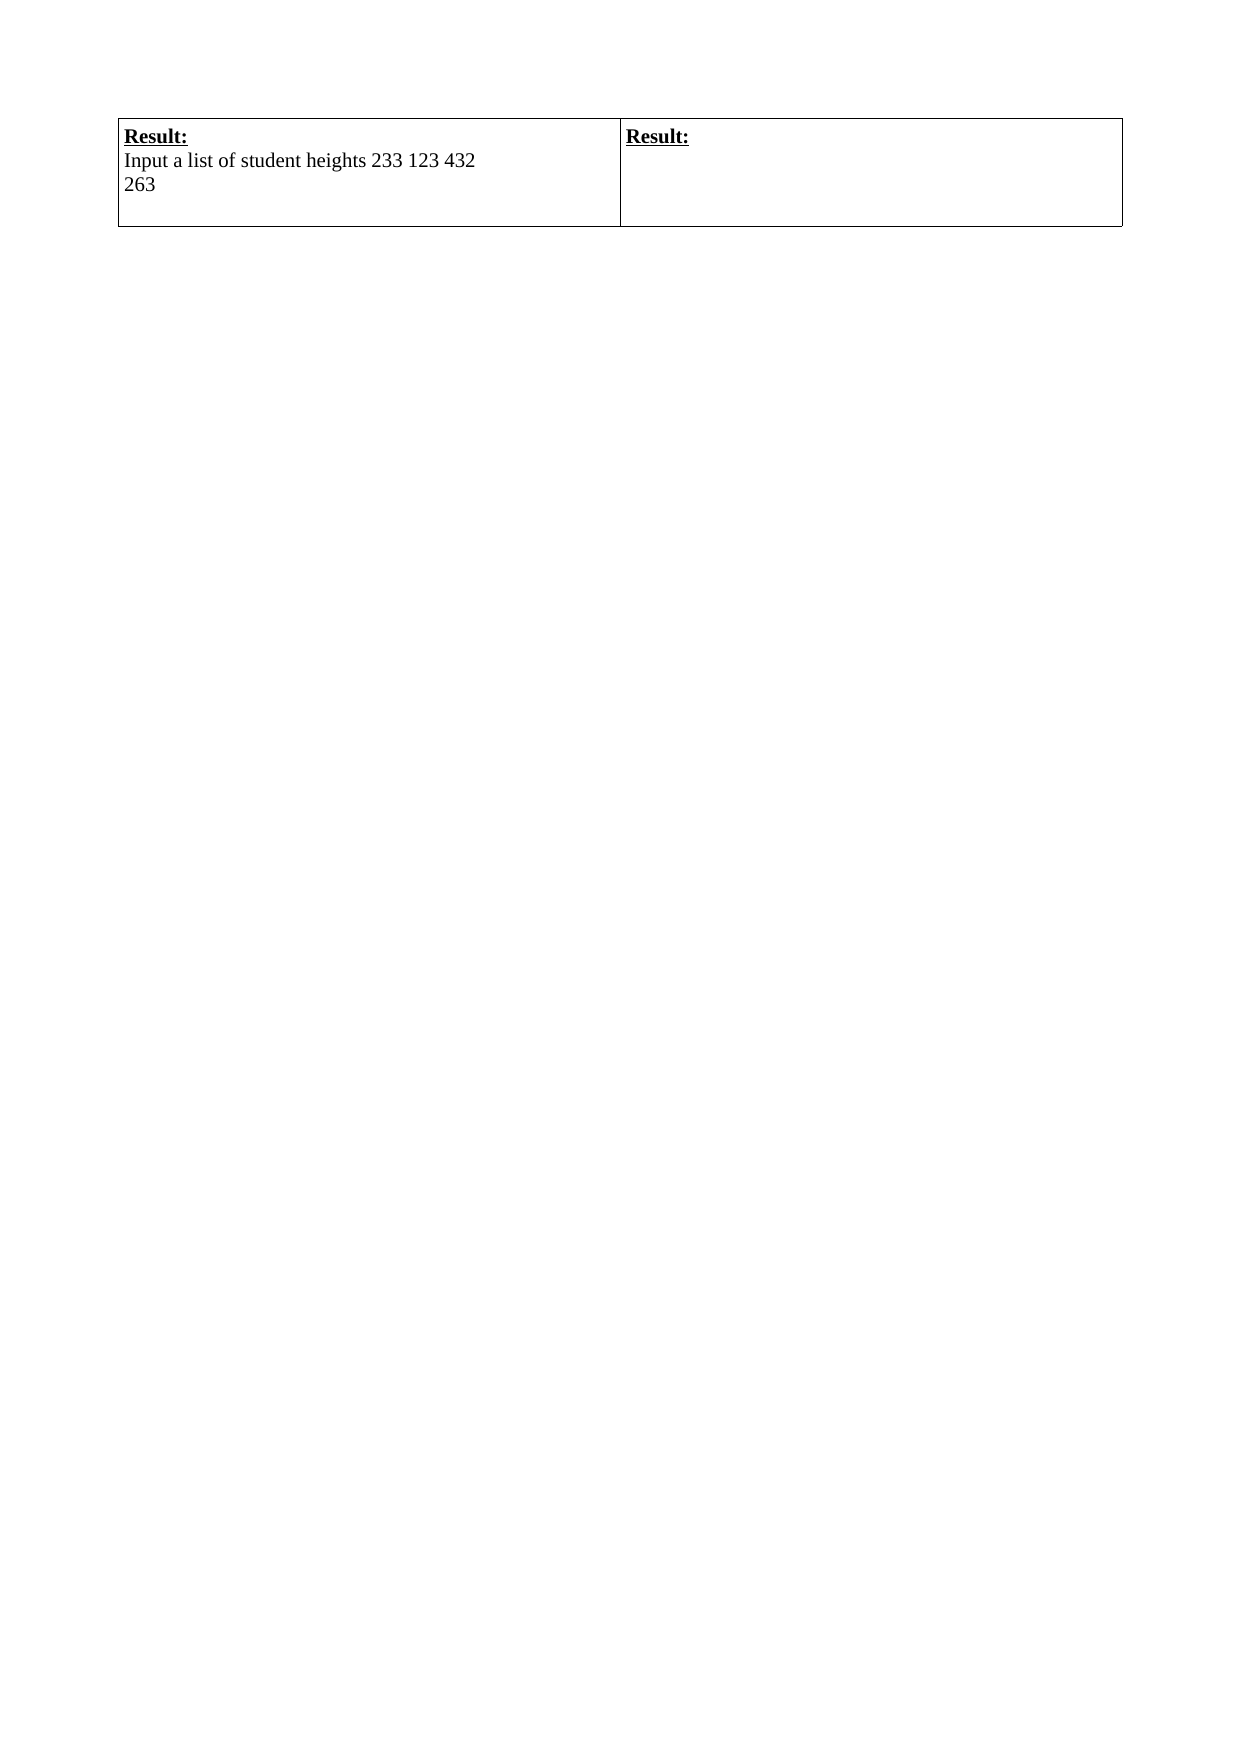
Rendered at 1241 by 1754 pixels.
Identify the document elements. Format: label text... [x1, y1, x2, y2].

table_cell Result: [621, 119, 1122, 226]
table_cell Result: Input a list of student heights 233 123 432 263 [119, 119, 620, 226]
